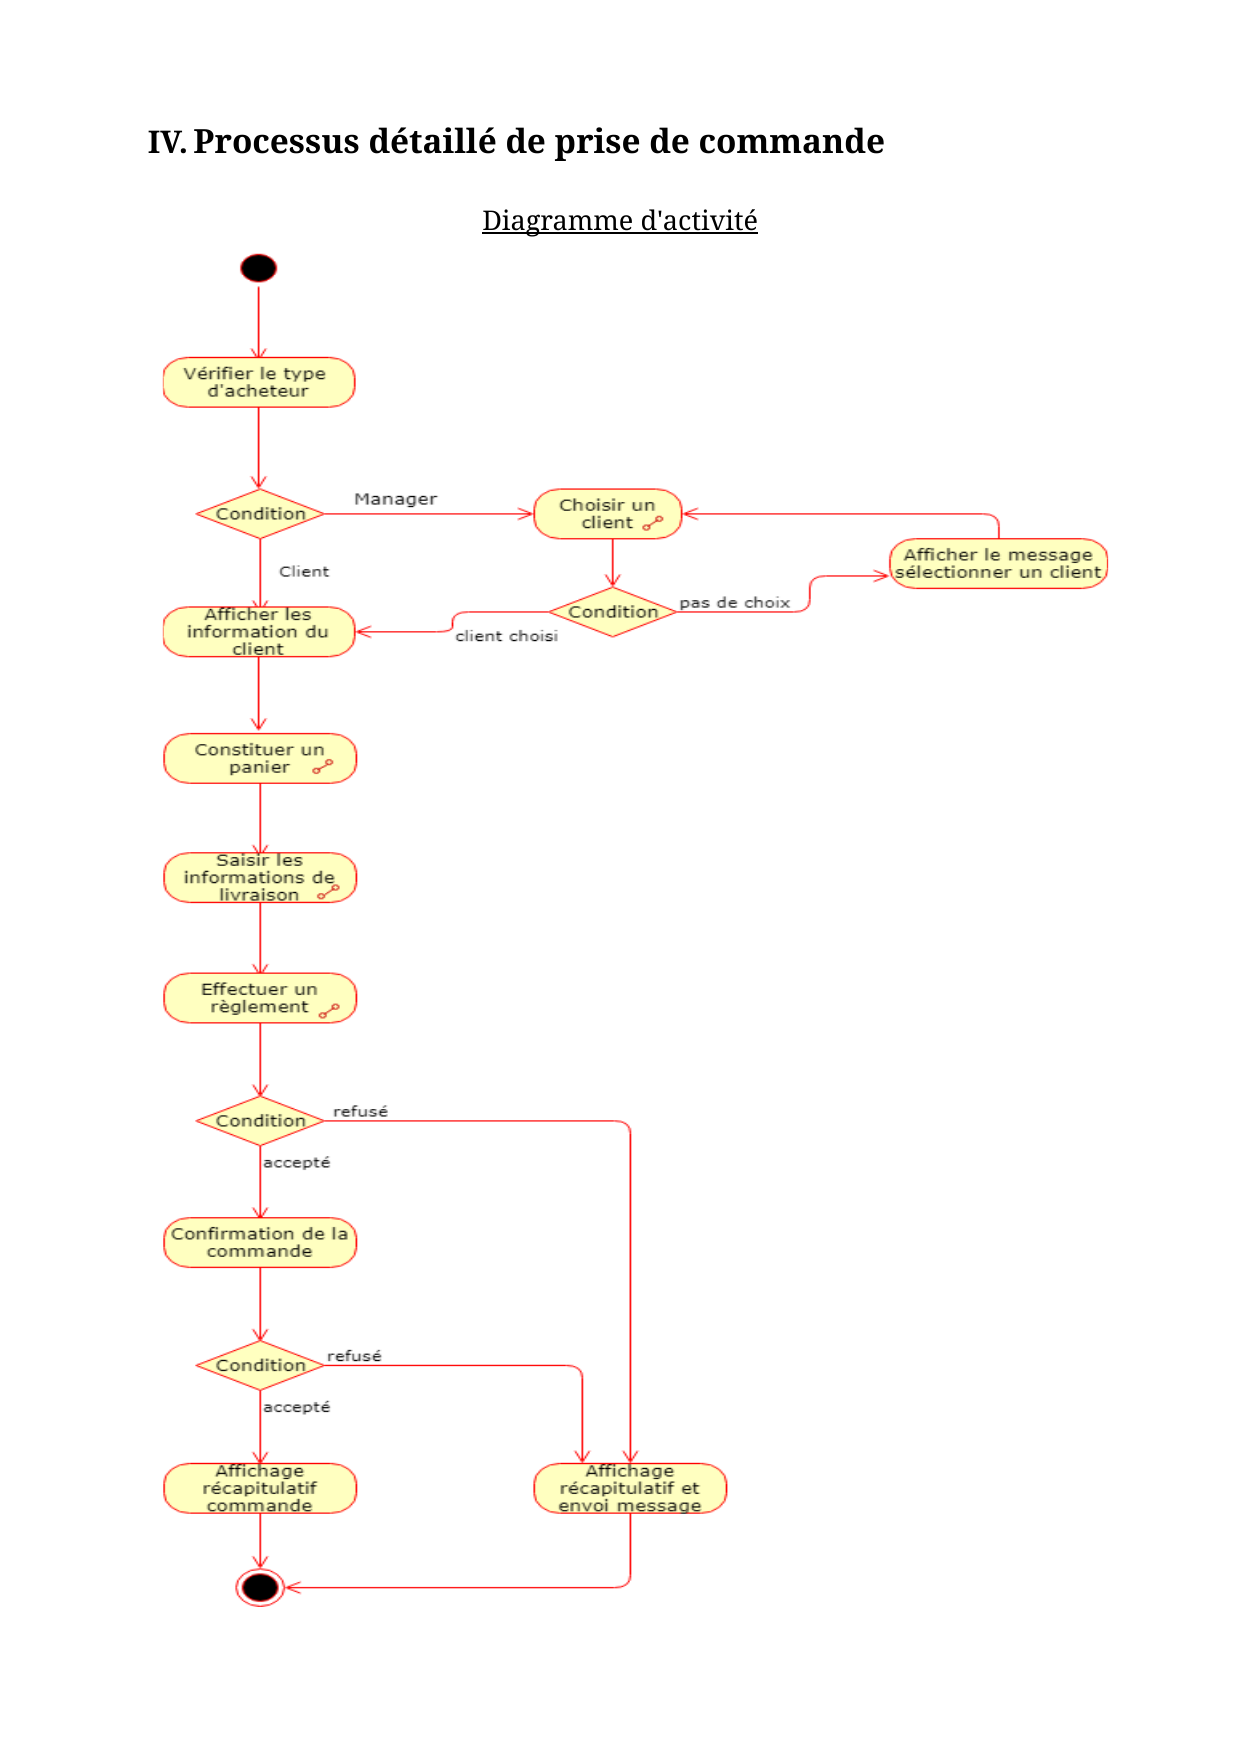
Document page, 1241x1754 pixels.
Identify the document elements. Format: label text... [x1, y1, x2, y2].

subtitle Processus détaillé de prise de commande [148, 118, 1122, 163]
subtitle Diagramme d'activité [118, 201, 1122, 238]
picture [162, 250, 1109, 1607]
